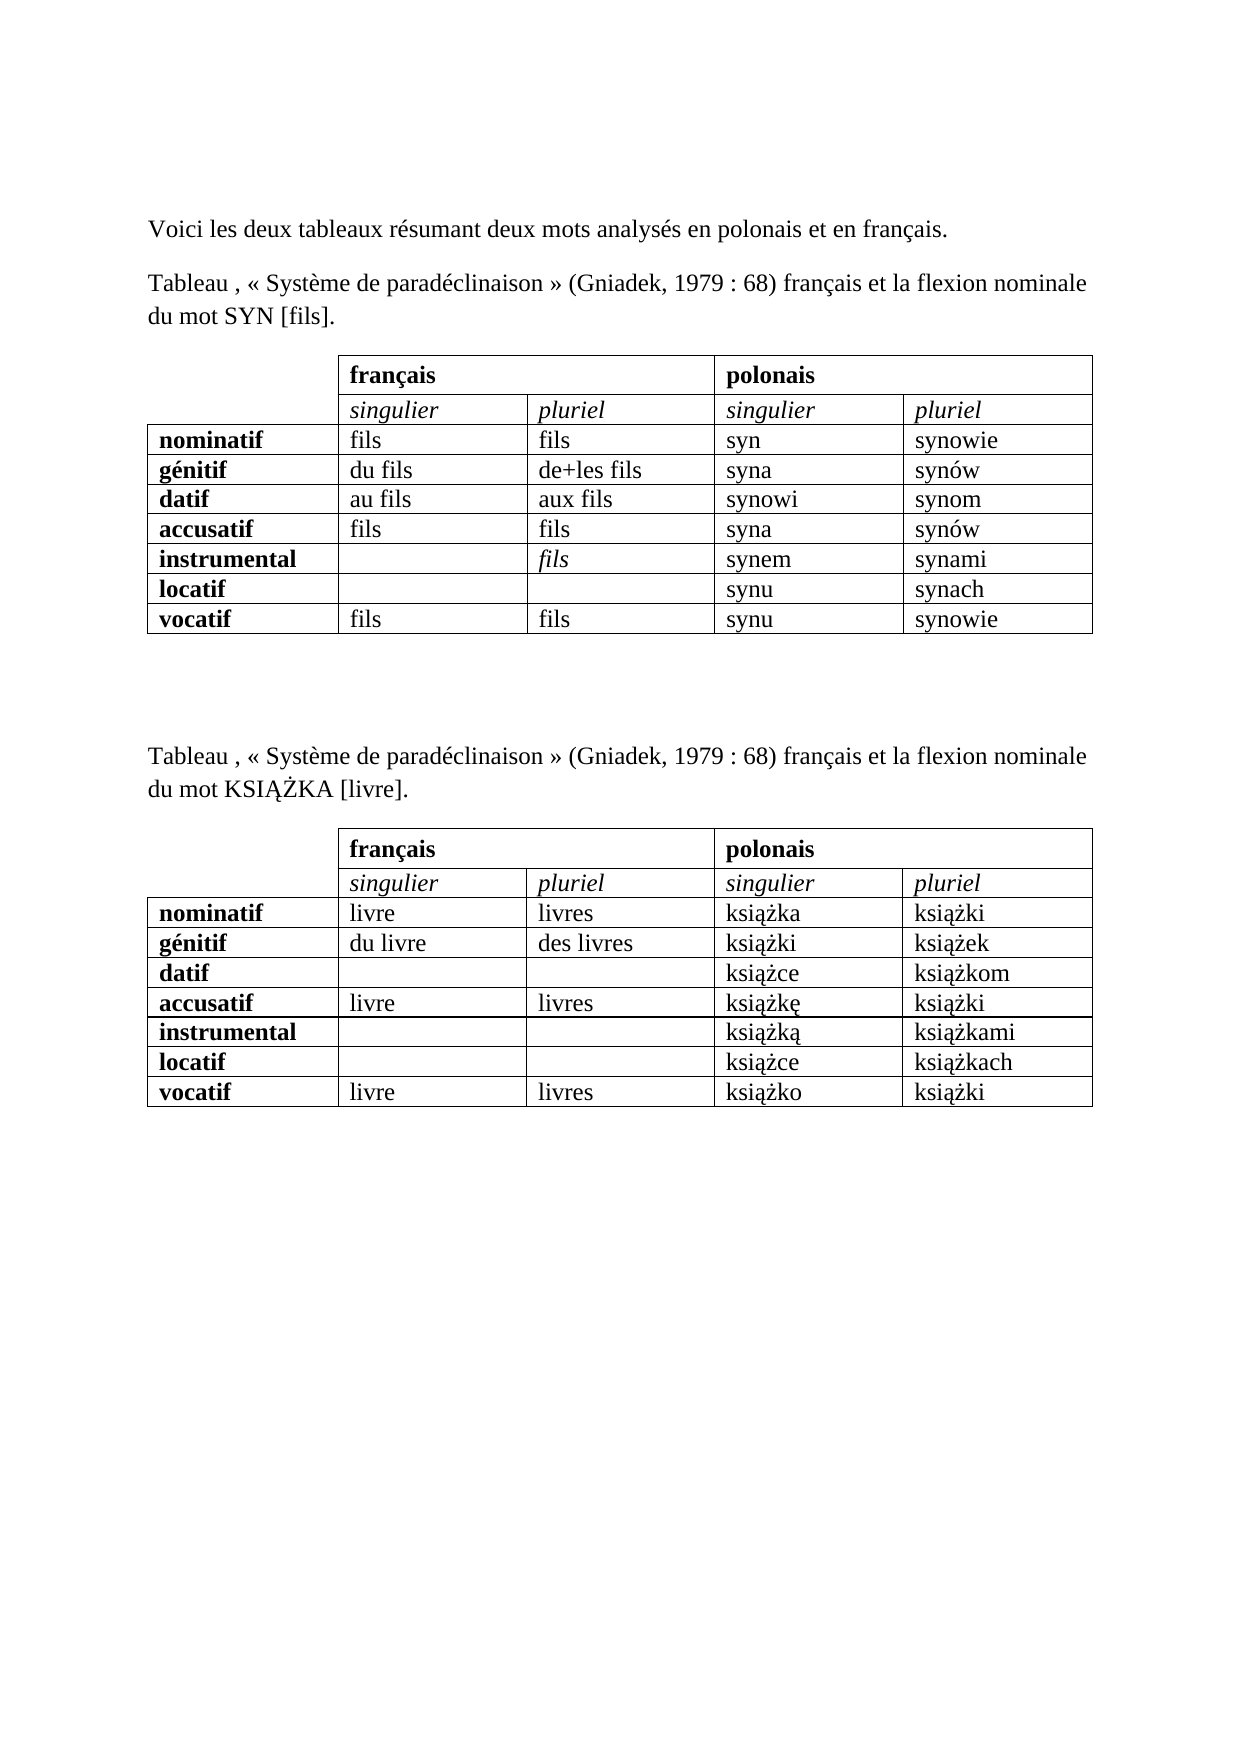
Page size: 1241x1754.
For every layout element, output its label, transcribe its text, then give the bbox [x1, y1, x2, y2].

table_cell locatif [148, 1047, 338, 1076]
table_cell [528, 574, 714, 603]
text Voici les deux tableaux résumant deux mots analysés en polonais et en français. [148, 214, 1093, 243]
table_cell singulier [715, 869, 902, 897]
table_cell génitif [148, 928, 338, 957]
table_cell synowi [715, 485, 903, 513]
table_cell synów [904, 514, 1092, 543]
table_cell [339, 574, 527, 603]
table_cell [527, 1047, 714, 1076]
table_cell syna [715, 514, 903, 543]
table_cell książkami [903, 1018, 1092, 1046]
table_header [148, 355, 338, 394]
table_cell synach [904, 574, 1092, 603]
table_cell livre [339, 988, 526, 1016]
table_cell accusatif [148, 988, 338, 1016]
table_cell pluriel [527, 869, 714, 897]
table_cell [148, 868, 338, 897]
table_cell syn [715, 425, 903, 454]
table_cell [339, 1047, 526, 1076]
table_cell książkom [903, 958, 1092, 987]
table_cell livres [527, 1077, 714, 1106]
table_cell książki [903, 1077, 1092, 1106]
table_header français [339, 829, 714, 867]
table_cell génitif [148, 455, 338, 483]
table_cell książce [715, 958, 902, 987]
table_cell instrumental [148, 1018, 338, 1046]
text Tableau , « Système de paradéclinaison » (Gniadek, 1979 : 68) français et la flexion nominale du mot SYN [fils]. [148, 268, 1093, 329]
table_cell du fils [339, 455, 527, 483]
table_cell [527, 1018, 714, 1046]
table_cell [148, 394, 338, 424]
table_cell książkę [715, 988, 902, 1016]
table_cell książek [903, 928, 1092, 957]
table_cell synowie [904, 425, 1092, 454]
table_cell [339, 544, 527, 573]
table_cell vocatif [148, 1077, 338, 1106]
table_cell synom [904, 485, 1092, 513]
table_cell aux fils [528, 485, 714, 513]
table_cell książki [903, 898, 1092, 927]
table_cell livres [527, 988, 714, 1016]
table_cell nominatif [148, 425, 338, 454]
table_cell fils [339, 514, 527, 543]
table_cell książka [715, 898, 902, 927]
table_cell książką [715, 1018, 902, 1046]
table_cell [527, 958, 714, 987]
table_cell pluriel [528, 395, 714, 424]
table_cell [339, 958, 526, 987]
table_cell livres [527, 898, 714, 927]
table_cell synami [904, 544, 1092, 573]
table_cell książkach [903, 1047, 1092, 1076]
table_cell datif [148, 485, 338, 513]
table_cell fils [528, 425, 714, 454]
table_header [148, 828, 338, 867]
table_cell du livre [339, 928, 526, 957]
table_cell nominatif [148, 898, 338, 927]
table_cell singulier [339, 395, 527, 424]
table_cell des livres [527, 928, 714, 957]
table_cell accusatif [148, 514, 338, 543]
table_cell fils [528, 544, 714, 573]
table_cell fils [339, 604, 527, 632]
text Tableau , « Système de paradéclinaison » (Gniadek, 1979 : 68) français et la flexion nominale du mot KSIĄŻKA [livre]. [148, 741, 1093, 803]
table_cell książki [715, 928, 902, 957]
table_cell livre [339, 1077, 526, 1106]
table_cell fils [528, 514, 714, 543]
table_cell [339, 1018, 526, 1046]
table_cell fils [339, 425, 527, 454]
table_cell syna [715, 455, 903, 483]
table_cell au fils [339, 485, 527, 513]
table_cell książce [715, 1047, 902, 1076]
table_cell książki [903, 988, 1092, 1016]
table_cell książko [715, 1077, 902, 1106]
table_cell synu [715, 574, 903, 603]
table_cell singulier [715, 395, 903, 424]
table_header polonais [715, 356, 1092, 394]
table_cell de+les fils [528, 455, 714, 483]
table_cell synu [715, 604, 903, 632]
table_cell synem [715, 544, 903, 573]
table_header français [339, 356, 714, 394]
table_cell synów [904, 455, 1092, 483]
table_header polonais [715, 829, 1092, 867]
table_cell pluriel [903, 869, 1092, 897]
table_cell vocatif [148, 604, 338, 632]
table_cell synowie [904, 604, 1092, 632]
table_cell instrumental [148, 544, 338, 573]
table_cell locatif [148, 574, 338, 603]
table_cell livre [339, 898, 526, 927]
table_cell singulier [339, 869, 526, 897]
table_cell pluriel [904, 395, 1092, 424]
table_cell fils [528, 604, 714, 632]
table_cell datif [148, 958, 338, 987]
